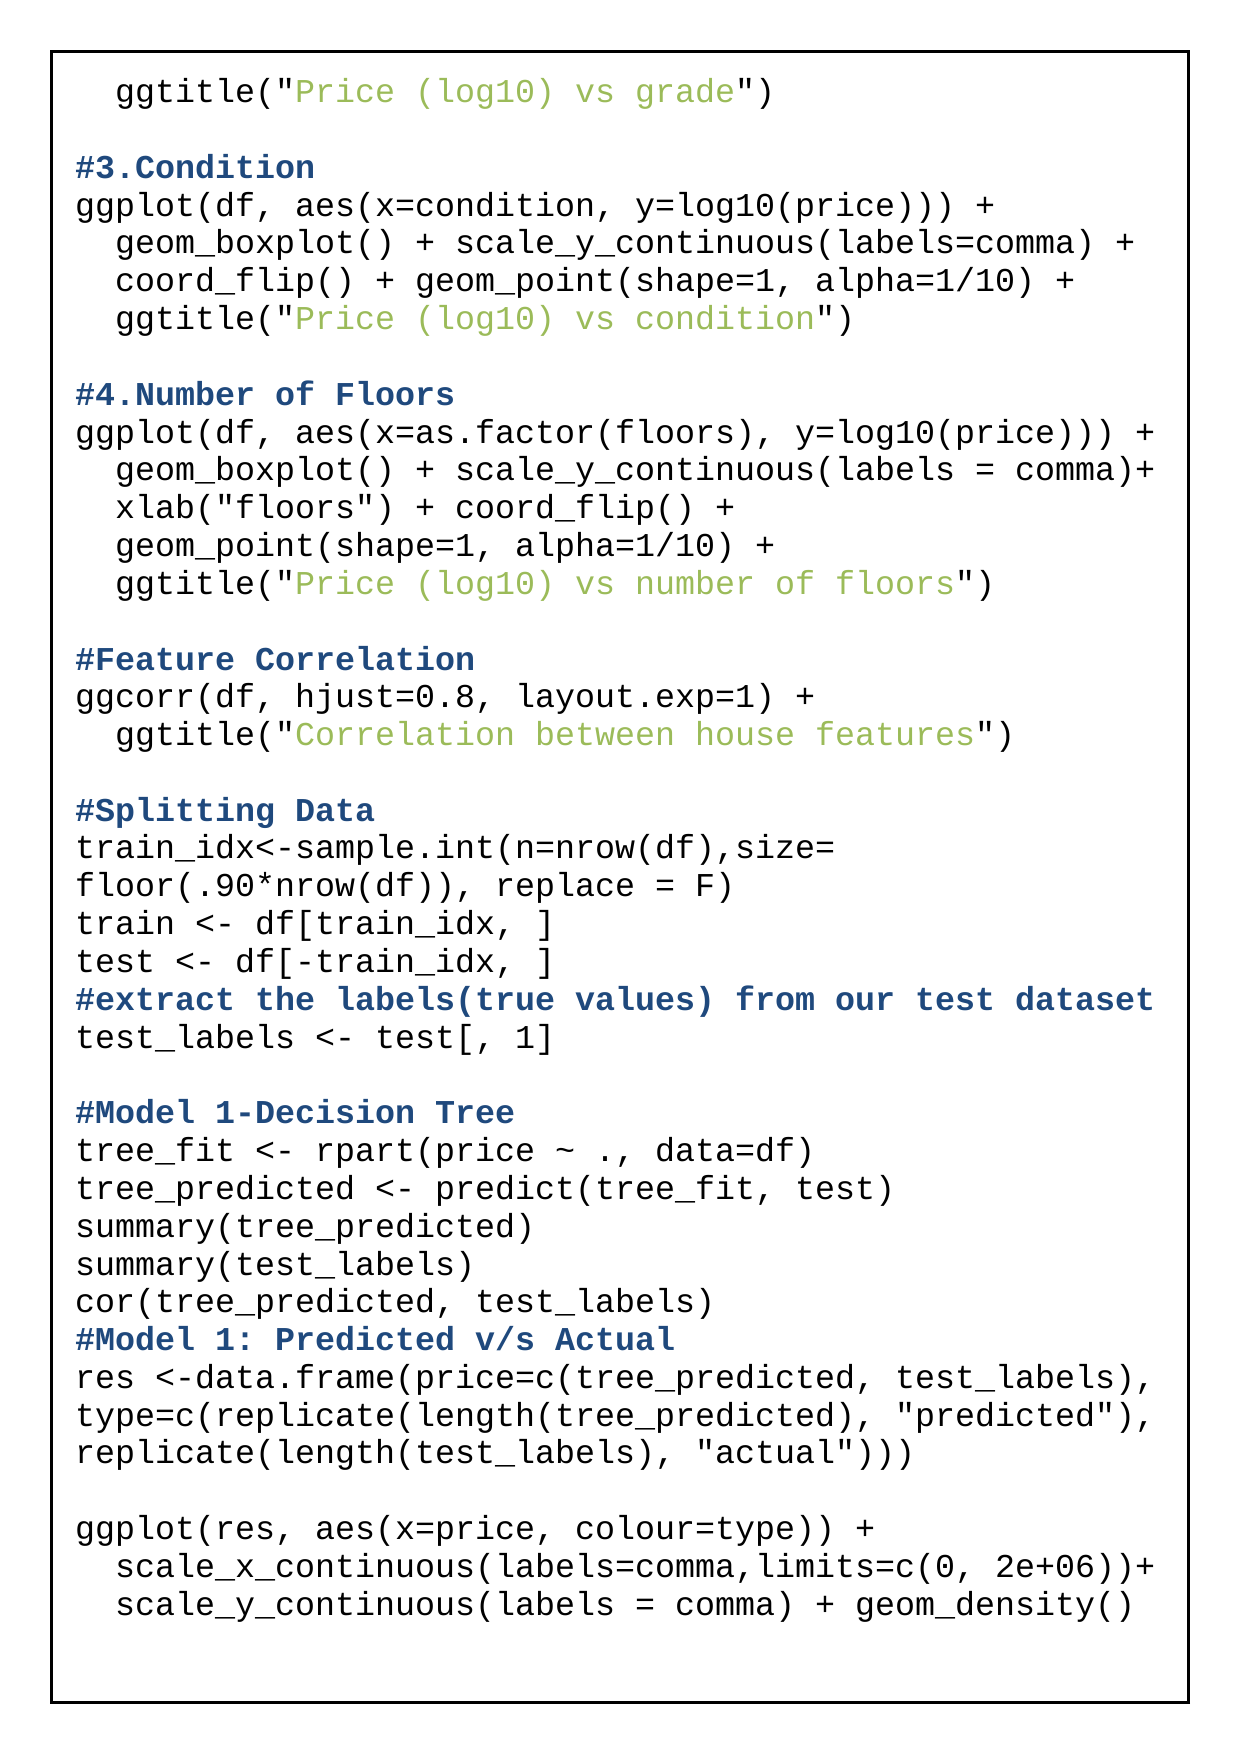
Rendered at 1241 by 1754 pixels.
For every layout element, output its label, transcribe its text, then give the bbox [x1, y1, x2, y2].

text #Model 1: Predicted v/s Actual [75, 1323, 1165, 1361]
text train_idx<-sample.int(n=nrow(df),size= floor(.90*nrow(df)), replace = F) [75, 831, 1165, 907]
text ggtitle("Price (log10) vs grade") [75, 75, 1165, 113]
text coord_flip() + geom_point(shape=1, alpha=1/10) + [75, 264, 1165, 302]
text #Model 1-Decision Tree [75, 1096, 1165, 1134]
text cor(tree_predicted, test_labels) [75, 1285, 1165, 1323]
text tree_predicted <- predict(tree_fit, test) [75, 1172, 1165, 1209]
text train <- df[train_idx, ] [75, 907, 1165, 945]
text res <-data.frame(price=c(tree_predicted, test_labels), type=c(replicate(length(tree_predicted), "predicted"), replicate(length(test_labels), "actual"))) [75, 1361, 1165, 1474]
text scale_y_continuous(labels = comma) + geom_density() [75, 1587, 1165, 1625]
text geom_point(shape=1, alpha=1/10) + [75, 529, 1165, 567]
text ggplot(df, aes(x=condition, y=log10(price))) + [75, 188, 1165, 226]
text geom_boxplot() + scale_y_continuous(labels = comma)+ [75, 453, 1165, 491]
text tree_fit <- rpart(price ~ ., data=df) [75, 1134, 1165, 1172]
text summary(test_labels) [75, 1247, 1165, 1285]
text ggplot(res, aes(x=price, colour=type)) + [75, 1512, 1165, 1550]
text #Splitting Data [75, 793, 1165, 831]
text summary(tree_predicted) [75, 1209, 1165, 1247]
text test_labels <- test[, 1] [75, 1020, 1165, 1058]
text ggtitle("Price (log10) vs number of floors") [75, 567, 1165, 604]
text #4.Number of Floors [75, 377, 1165, 415]
text geom_boxplot() + scale_y_continuous(labels=comma) + [75, 226, 1165, 264]
text #extract the labels(true values) from our test dataset [75, 982, 1165, 1020]
text ggtitle("Correlation between house features") [75, 718, 1165, 756]
text ggcorr(df, hjust=0.8, layout.exp=1) + [75, 680, 1165, 718]
text ggplot(df, aes(x=as.factor(floors), y=log10(price))) + [75, 415, 1165, 453]
text #Feature Correlation [75, 642, 1165, 680]
text scale_x_continuous(labels=comma,limits=c(0, 2e+06))+ [75, 1550, 1165, 1587]
text xlab("floors") + coord_flip() + [75, 491, 1165, 529]
text test <- df[-train_idx, ] [75, 945, 1165, 982]
text #3.Condition [75, 151, 1165, 188]
text ggtitle("Price (log10) vs condition") [75, 302, 1165, 340]
